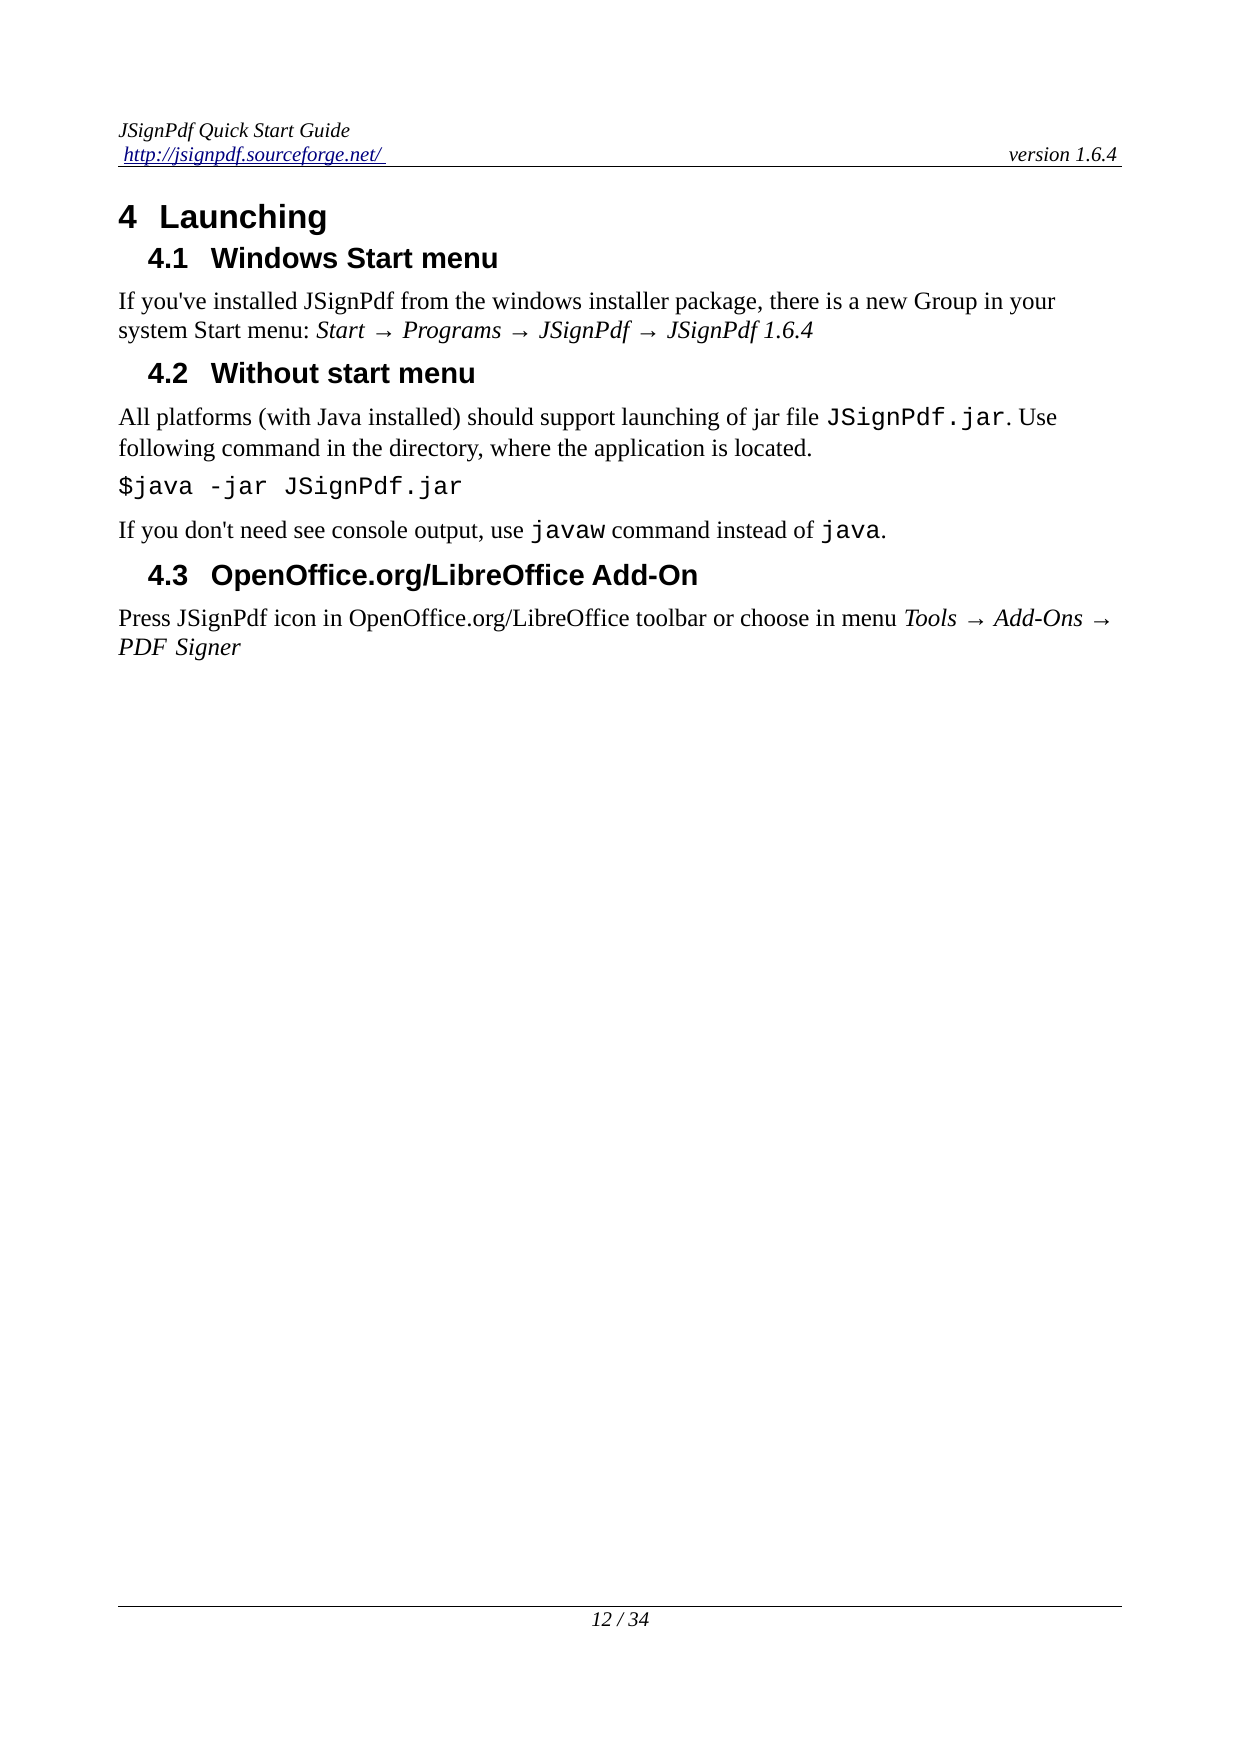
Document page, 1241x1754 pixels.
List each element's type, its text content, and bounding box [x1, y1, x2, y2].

subtitle Without start menu [148, 356, 1116, 390]
subtitle OpenOffice.org/LibreOffice Add-On [148, 558, 1116, 592]
subtitle Windows Start menu [148, 241, 1116, 275]
text $java -jar JSignPdf.jar [118, 474, 1122, 502]
text Press JSignPdf icon in OpenOffice.org/LibreOffice toolbar or choose in menu Tools → Add-Ons → PDF Signer [118, 603, 1122, 661]
text If you've installed JSignPdf from the windows installer package, there is a new Group in your system Start menu: Start → Programs → JSignPdf → JSignPdf 1.6.4 [118, 286, 1122, 344]
subtitle Launching [118, 197, 1122, 235]
text If you don't need see console output, use javaw command instead of java. [118, 515, 1122, 546]
text All platforms (with Java installed) should support launching of jar file JSignPdf.jar. Use following command in the directory, where the application is located. [118, 402, 1122, 461]
